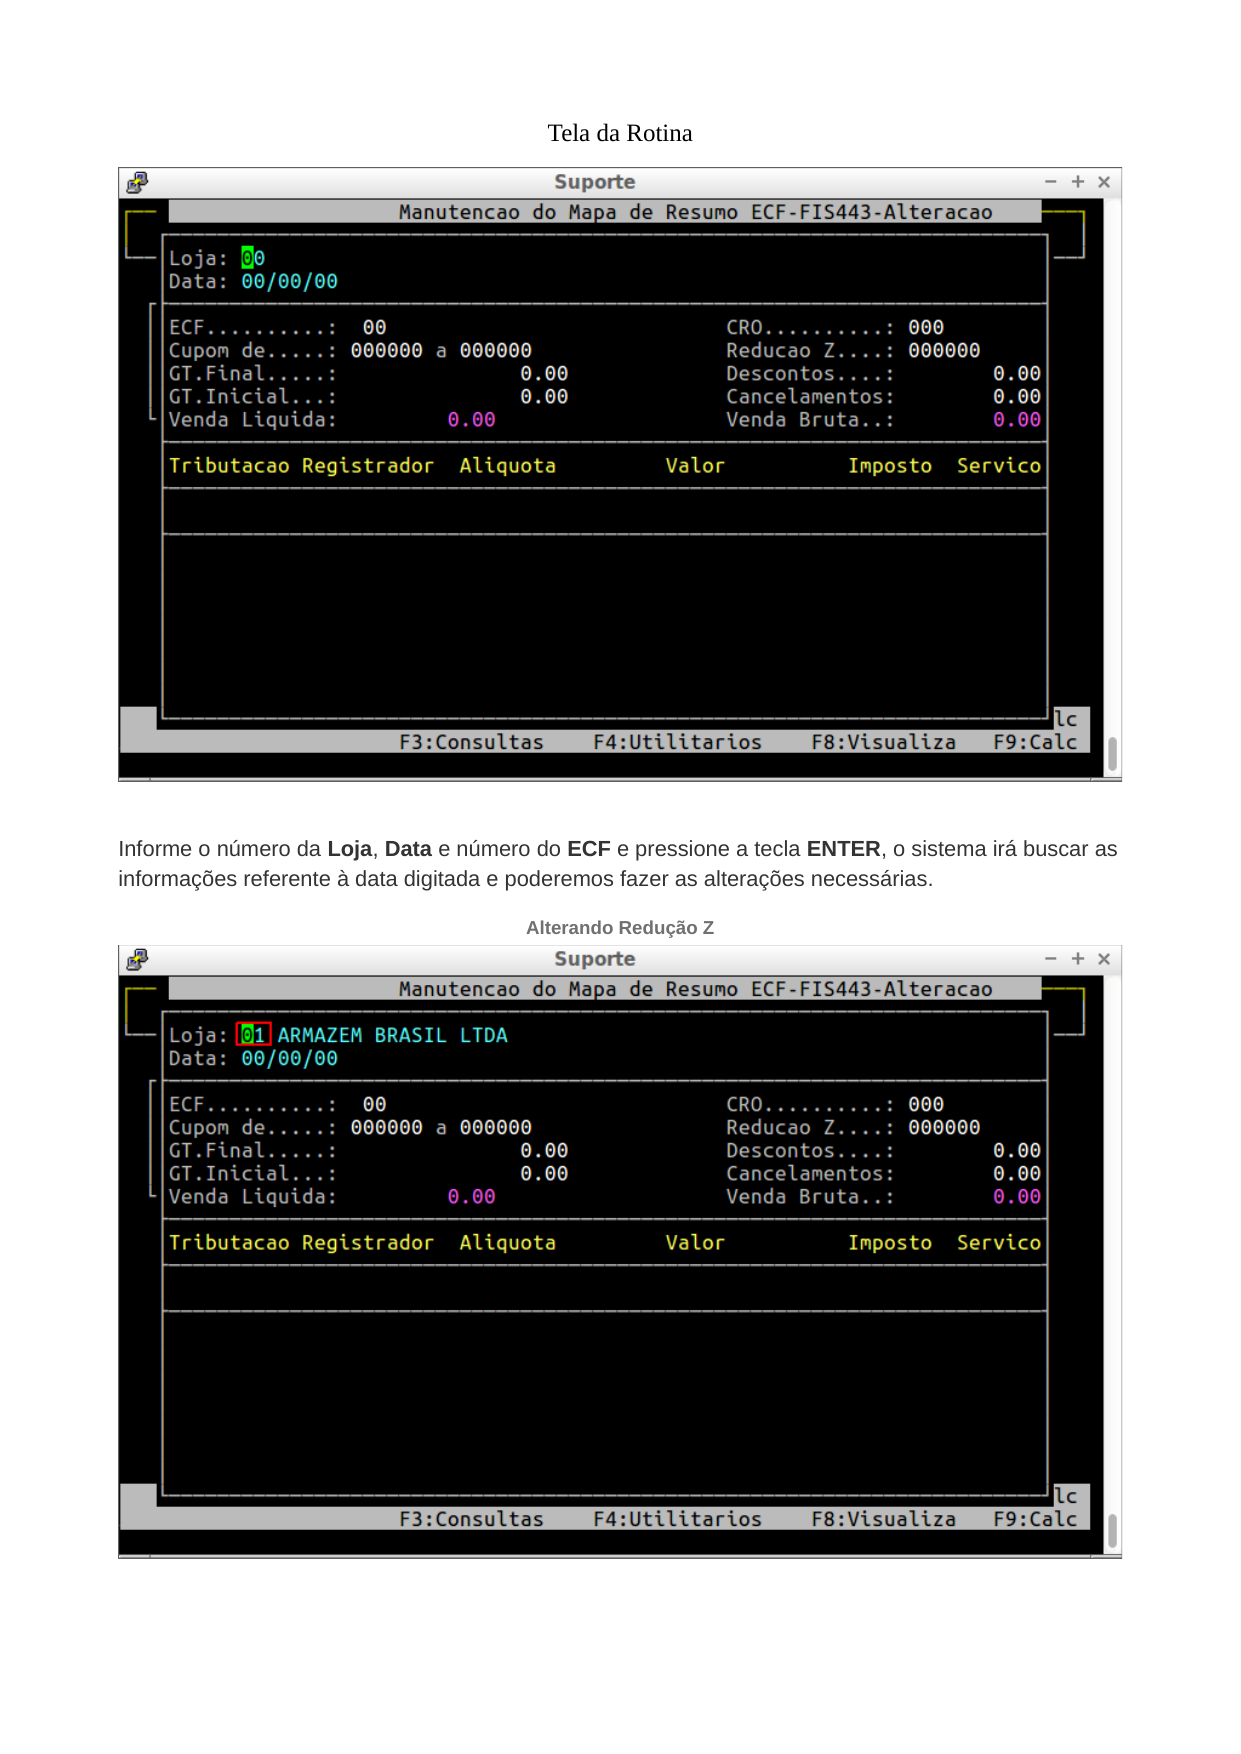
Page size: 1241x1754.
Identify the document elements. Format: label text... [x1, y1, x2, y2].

picture [118, 945, 1123, 1559]
subtitle Alterando Redução Z [118, 917, 1122, 939]
text Tela da Rotina [118, 118, 1122, 147]
picture [118, 167, 1123, 782]
text Informe o número da Loja, Data e número do ECF e pressione a tecla ENTER, o sistema irá buscar as informações referente à data digitada e poderemos fazer as alterações necessárias. [118, 836, 1122, 891]
